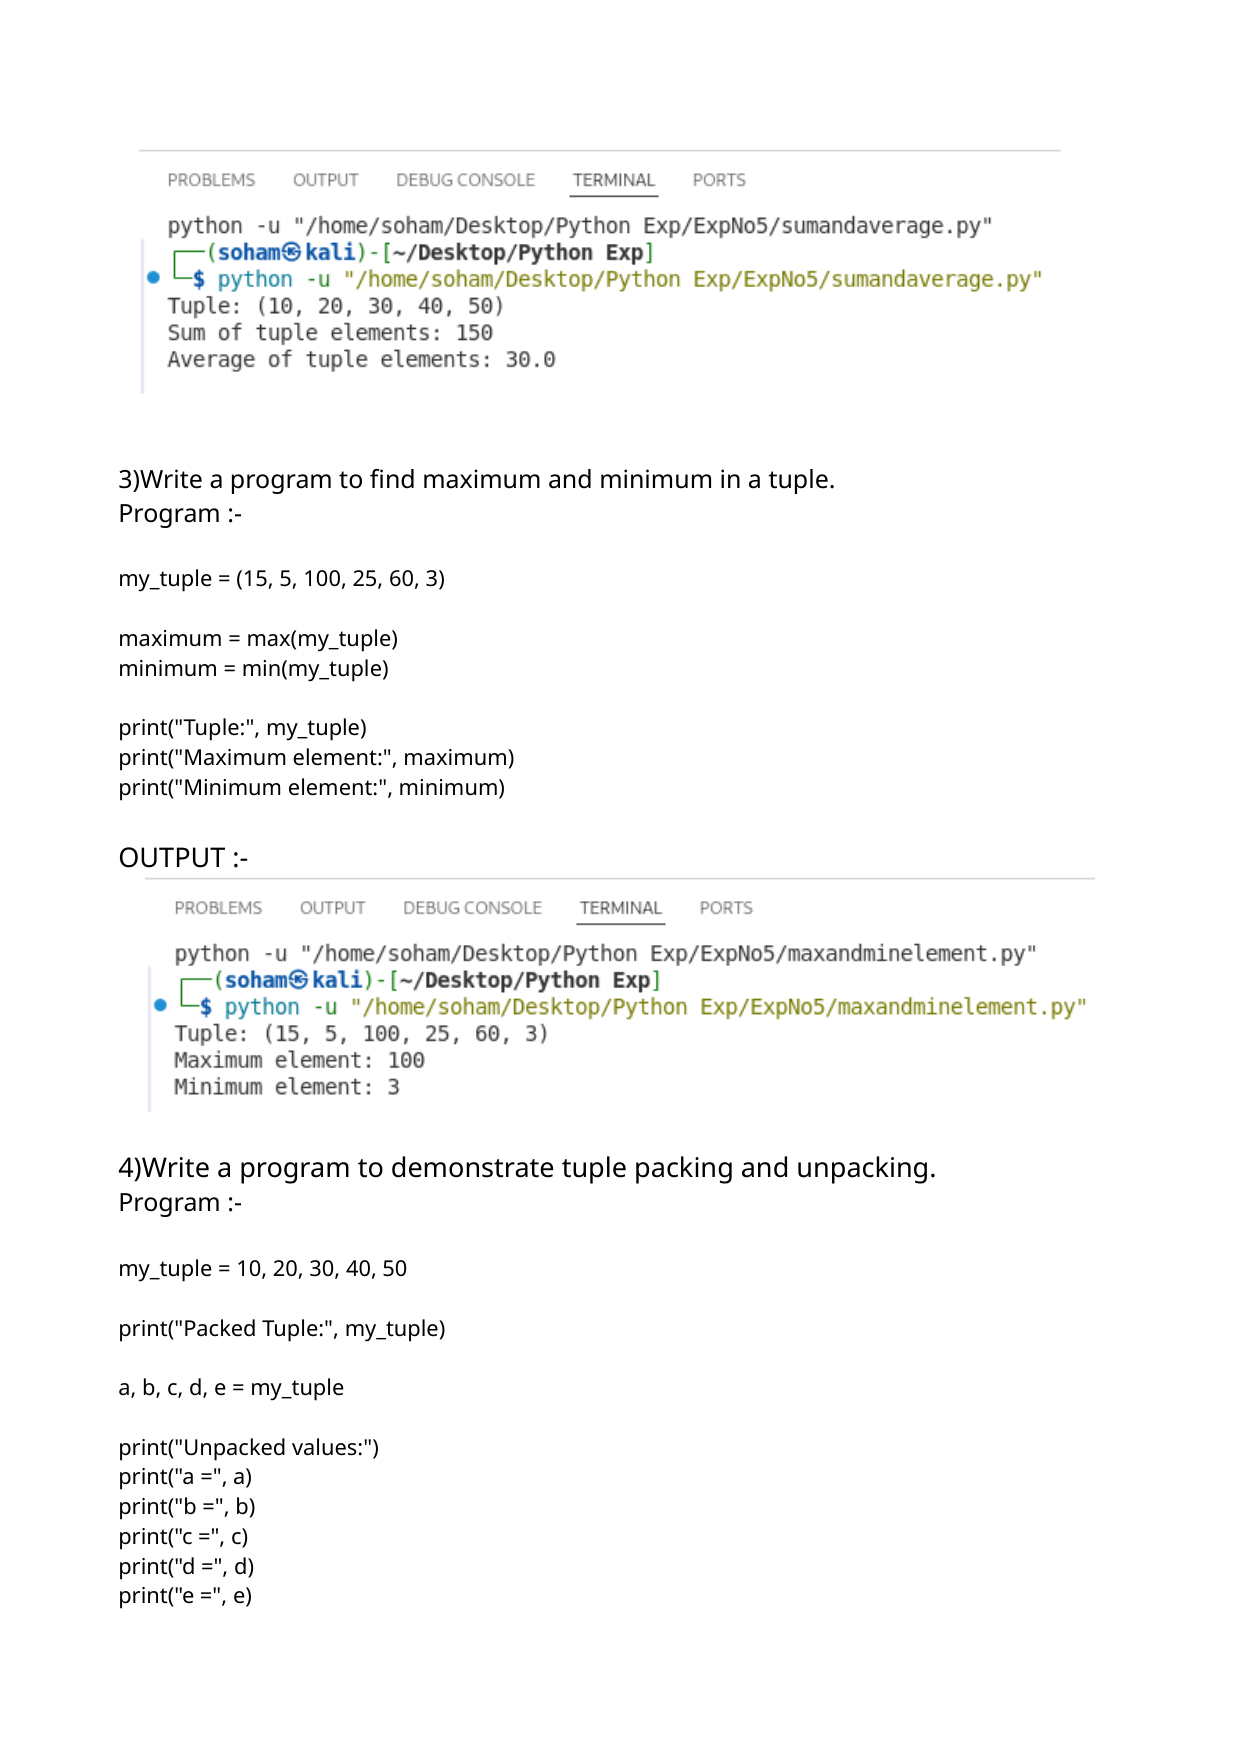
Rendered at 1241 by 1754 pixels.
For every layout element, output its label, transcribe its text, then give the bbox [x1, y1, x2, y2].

text print("Maximum element:", maximum) [118, 742, 1122, 772]
text print("e =", e) [118, 1581, 1122, 1610]
text maximum = max(my_tuple) [118, 623, 1122, 653]
picture [145, 875, 1096, 1112]
text print("Minimum element:", minimum) [118, 772, 1122, 802]
text print("Packed Tuple:", my_tuple) [118, 1313, 1122, 1342]
text my_tuple = (15, 5, 100, 25, 60, 3) [118, 563, 1122, 593]
text print("d =", d) [118, 1551, 1122, 1581]
text a, b, c, d, e = my_tuple [118, 1372, 1122, 1402]
text print("Tuple:", my_tuple) [118, 712, 1122, 742]
text minimum = min(my_tuple) [118, 653, 1122, 682]
text OUTPUT :- [118, 838, 1122, 875]
text Program :- [118, 495, 1122, 529]
text 3)Write a program to find maximum and minimum in a tuple. [118, 461, 1122, 495]
text print("c =", c) [118, 1521, 1122, 1551]
text my_tuple = 10, 20, 30, 40, 50 [118, 1253, 1122, 1283]
text 4)Write a program to demonstrate tuple packing and unpacking. [118, 1148, 1122, 1185]
text print("a =", a) [118, 1461, 1122, 1491]
picture [138, 147, 1061, 394]
text print("Unpacked values:") [118, 1432, 1122, 1461]
text print("b =", b) [118, 1491, 1122, 1521]
text Program :- [118, 1185, 1122, 1219]
